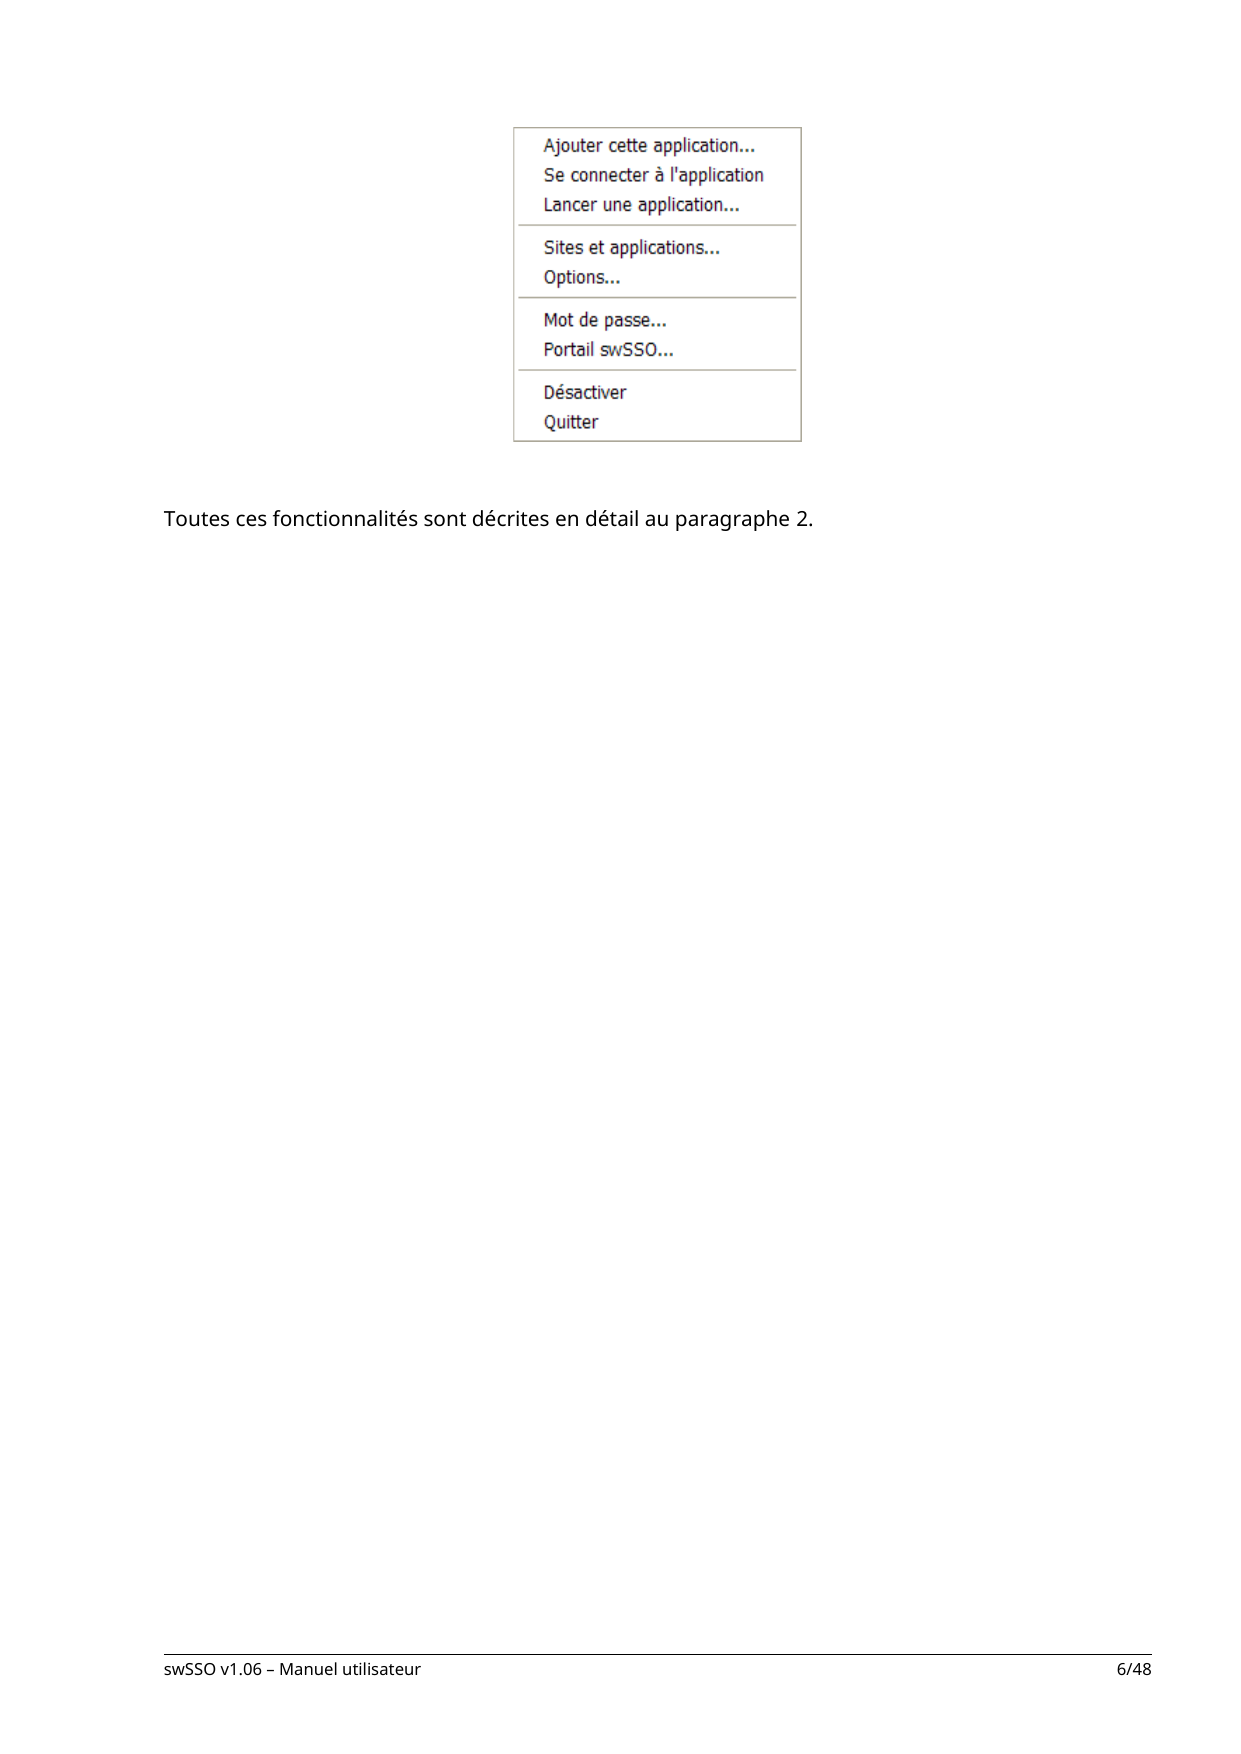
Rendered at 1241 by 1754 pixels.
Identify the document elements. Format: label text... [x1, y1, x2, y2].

picture [513, 127, 802, 442]
text Toutes ces fonctionnalités sont décrites en détail au paragraphe 2. [164, 504, 1152, 533]
